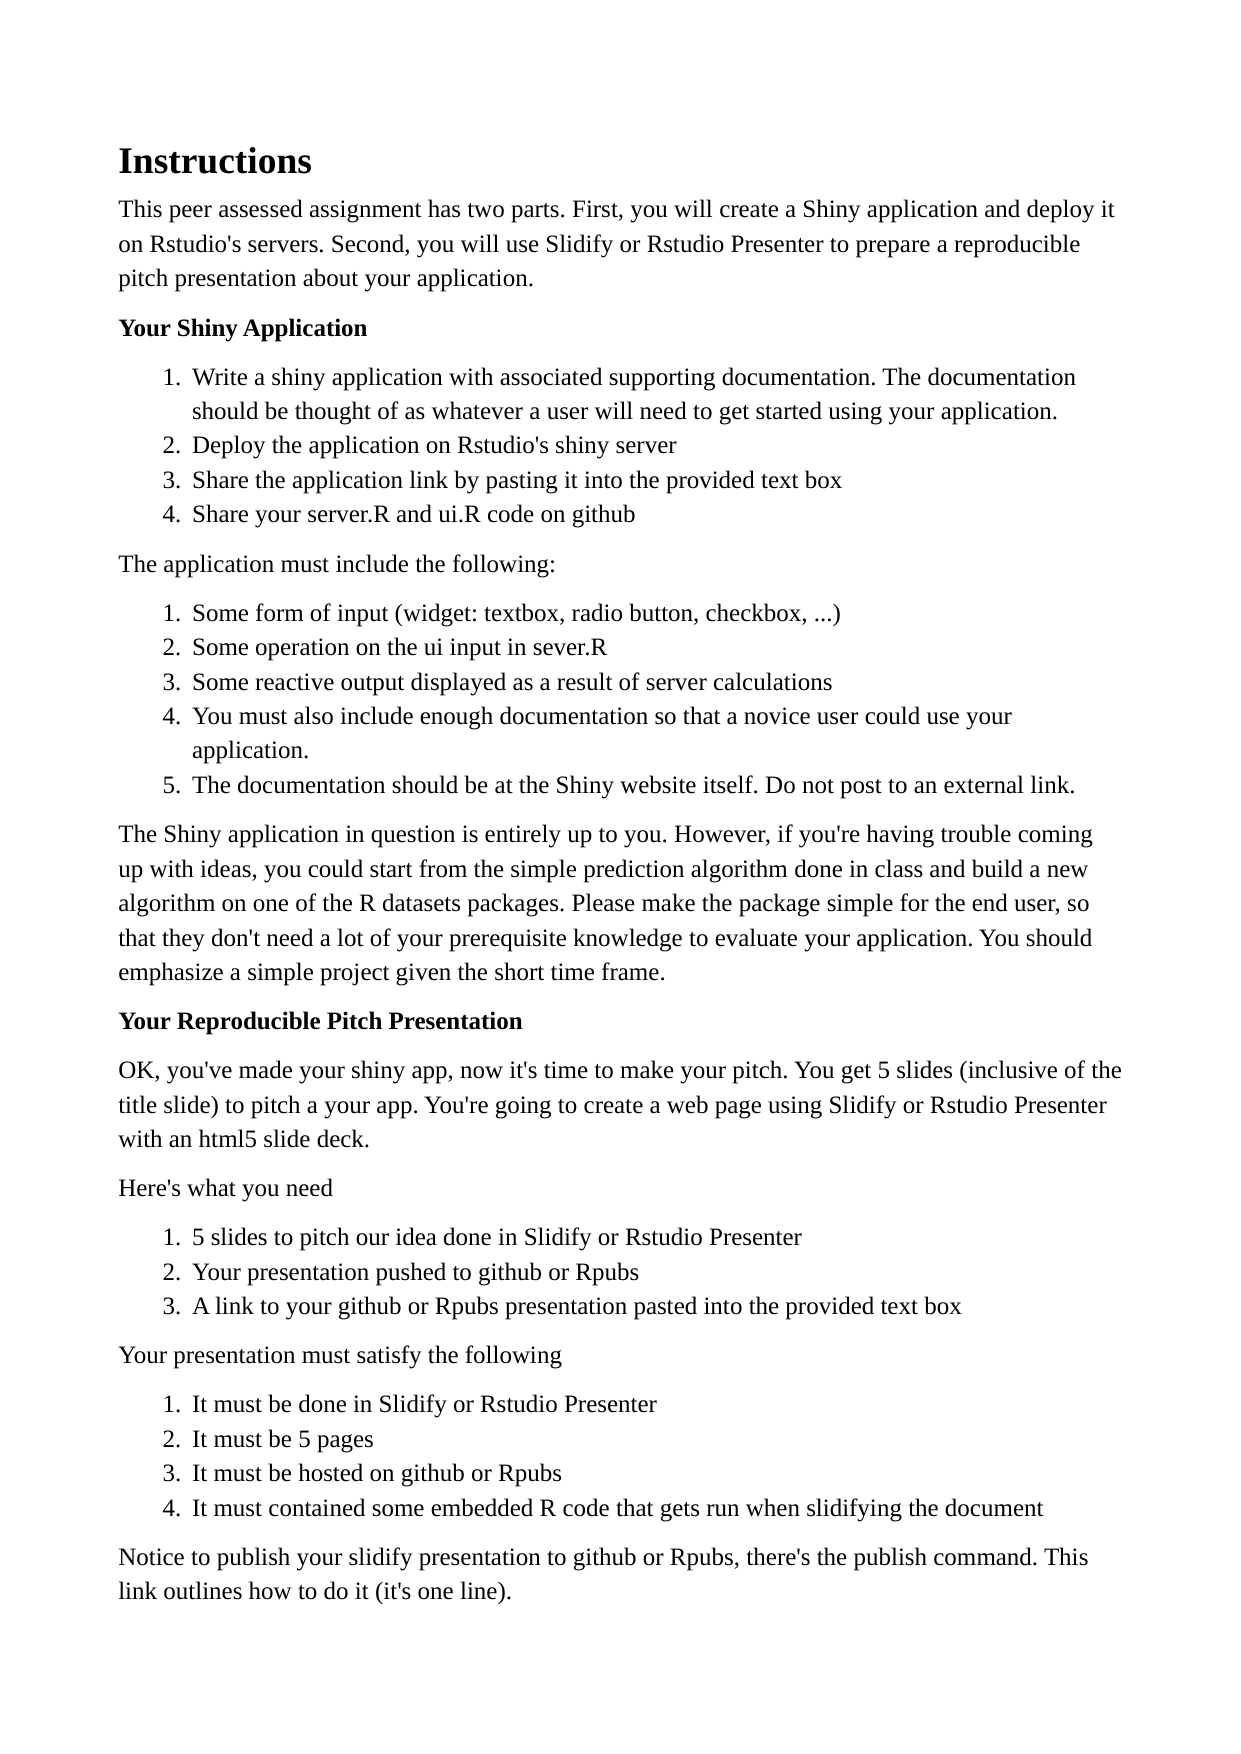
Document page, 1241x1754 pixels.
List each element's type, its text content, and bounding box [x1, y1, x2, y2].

list 5 slides to pitch our idea done in Slidify or Rstudio Presenter [162, 1222, 1122, 1251]
list Your presentation pushed to github or Rpubs [162, 1257, 1122, 1286]
list Some form of input (widget: textbox, radio button, checkbox, ...) [162, 598, 1122, 626]
text Notice to publish your slidify presentation to github or Rpubs, there's the publish command. This link outlines how to do it (it's one line). [118, 1542, 1122, 1605]
text This peer assessed assignment has two parts. First, you will create a Shiny application and deploy it on Rstudio's servers. Second, you will use Slidify or Rstudio Presenter to prepare a reproducible pitch presentation about your application. [118, 194, 1122, 292]
text Your presentation must satisfy the following [118, 1340, 1122, 1369]
list Write a shiny application with associated supporting documentation. The documentation should be thought of as whatever a user will need to get started using your application. [162, 362, 1122, 425]
text Here's what you need [118, 1173, 1122, 1202]
list The documentation should be at the Shiny website itself. Do not post to an external link. [162, 770, 1122, 799]
subtitle Instructions [118, 139, 1122, 182]
list It must be hosted on github or Rpubs [162, 1458, 1122, 1487]
text OK, you've made your shiny app, now it's time to make your pitch. You get 5 slides (inclusive of the title slide) to pitch a your app. You're going to create a web page using Slidify or Rstudio Presenter with an html5 slide deck. [118, 1055, 1122, 1153]
list Some reactive output displayed as a result of server calculations [162, 667, 1122, 695]
list Share your server.R and ui.R code on github [162, 499, 1122, 528]
list A link to your github or Rpubs presentation pasted into the provided text box [162, 1291, 1122, 1320]
list Deploy the application on Rstudio's shiny server [162, 431, 1122, 459]
text Your Shiny Application [118, 313, 1122, 341]
list Share the application link by pasting it into the provided text box [162, 465, 1122, 494]
text Your Reproducible Pitch Presentation [118, 1006, 1122, 1035]
text The application must include the following: [118, 549, 1122, 577]
list It must be done in Slidify or Rstudio Presenter [162, 1389, 1122, 1418]
text The Shiny application in question is entirely up to you. However, if you're having trouble coming up with ideas, you could start from the simple prediction algorithm done in class and build a new algorithm on one of the R datasets packages. Please make the package simple for the end user, so that they don't need a lot of your prerequisite knowledge to evaluate your application. You should emphasize a simple project given the short time frame. [118, 819, 1122, 986]
list It must contained some embedded R code that gets run when slidifying the document [162, 1493, 1122, 1522]
list You must also include enough documentation so that a novice user could use your application. [162, 701, 1122, 764]
list Some operation on the ui input in sever.R [162, 632, 1122, 661]
list It must be 5 pages [162, 1424, 1122, 1453]
